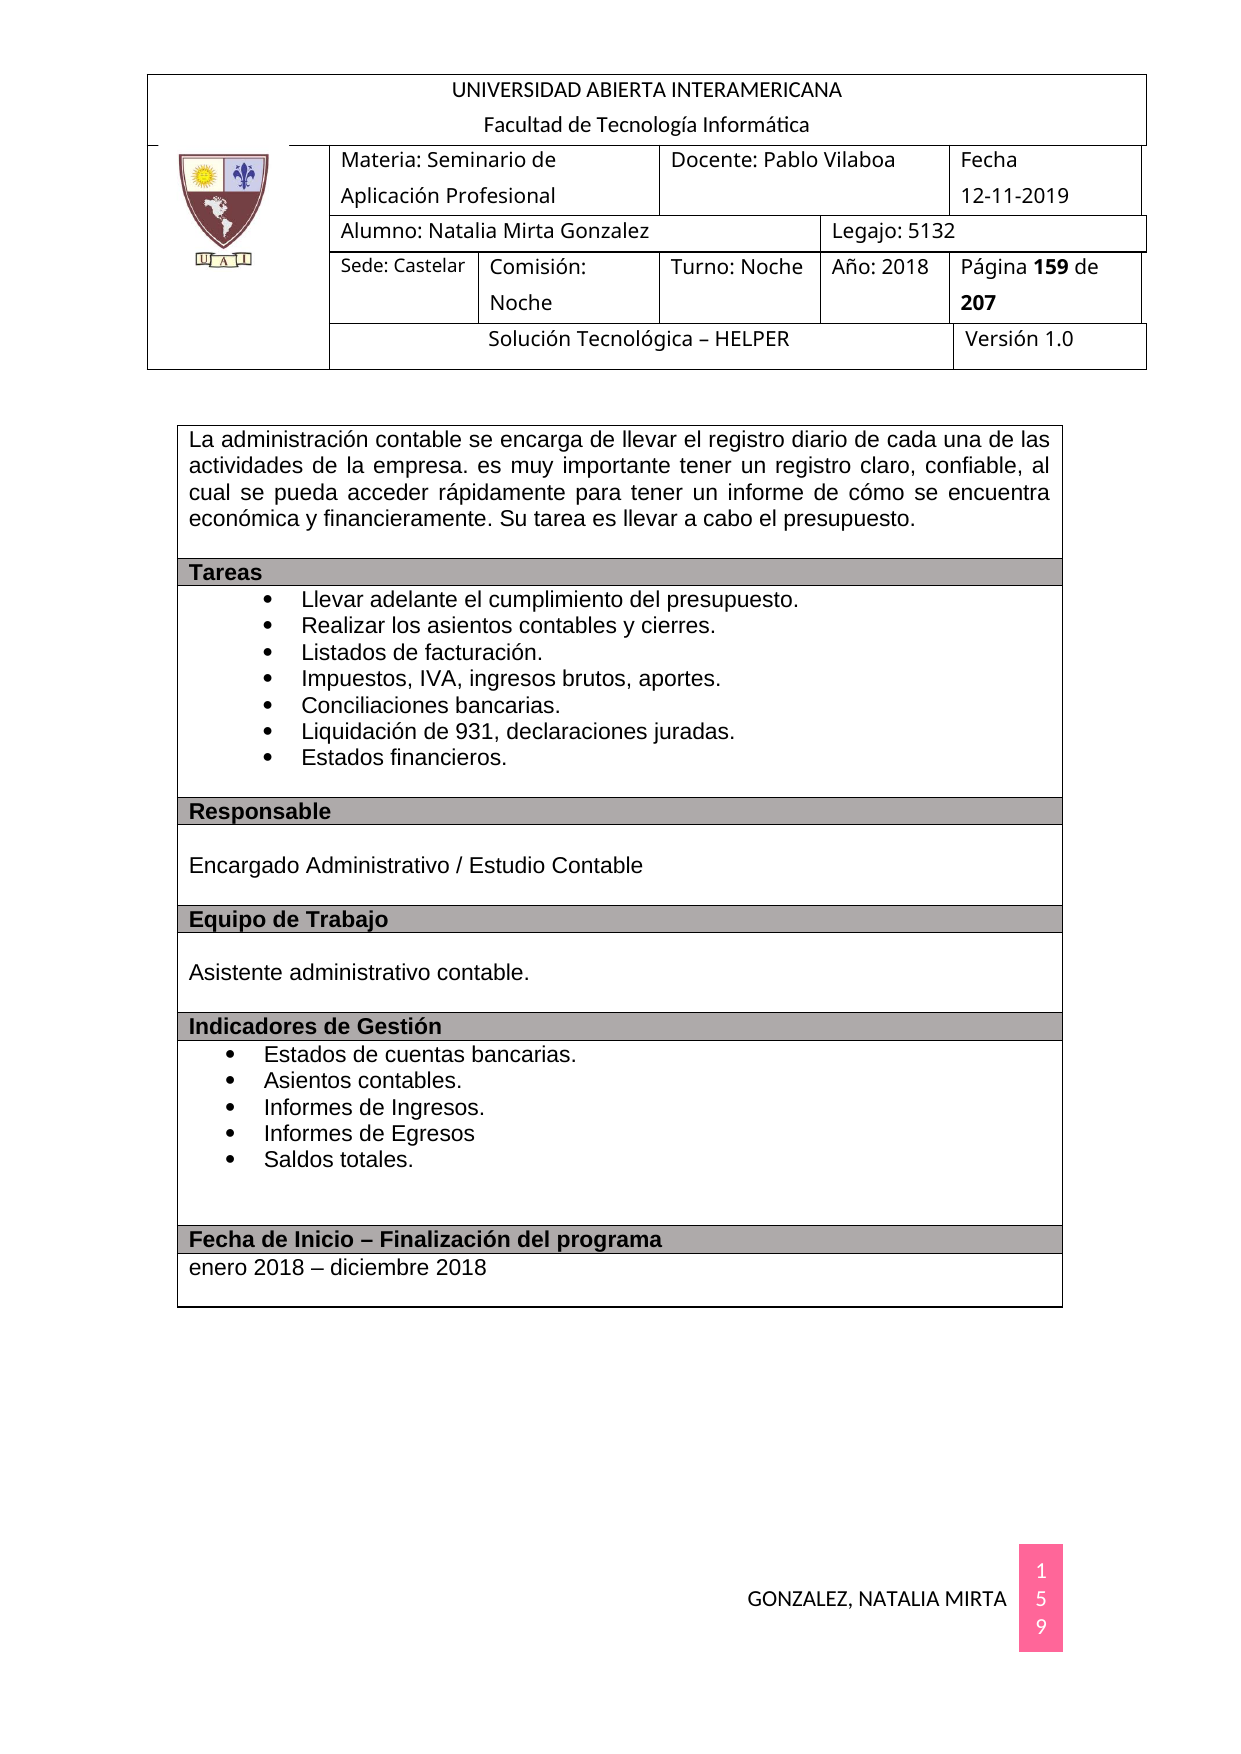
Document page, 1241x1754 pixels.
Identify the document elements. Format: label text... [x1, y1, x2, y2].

table_cell Responsable [178, 798, 1062, 824]
table_cell Llevar adelante el cumplimiento del presupuesto. Realizar los asientos contables y cierres. Listados de facturación. Impuestos, IVA, ingresos brutos, aportes. Conciliaciones bancarias. Liquidación de 931, declaraciones juradas. Estados financieros. [178, 586, 1062, 797]
table_cell La administración contable se encarga de llevar el registro diario de cada una de las actividades de la empresa. es muy importante tener un registro claro, confiable, al cual se pueda acceder rápidamente para tener un informe de cómo se encuentra económica y financieramente. Su tarea es llevar a cabo el presupuesto. [178, 426, 1062, 558]
table_cell Encargado Administrativo / Estudio Contable [178, 825, 1062, 904]
table_cell Fecha de Inicio – Finalización del programa [178, 1226, 1062, 1253]
table_cell Equipo de Trabajo [178, 906, 1062, 932]
table_cell Indicadores de Gestión [178, 1013, 1062, 1040]
table_cell Estados de cuentas bancarias. Asientos contables. Informes de Ingresos. Informes de Egresos Saldos totales. [178, 1041, 1062, 1225]
table_cell Asistente administrativo contable. [178, 933, 1062, 1012]
table_cell Tareas [178, 559, 1062, 585]
table_cell enero 2018 – diciembre 2018 [178, 1254, 1062, 1306]
